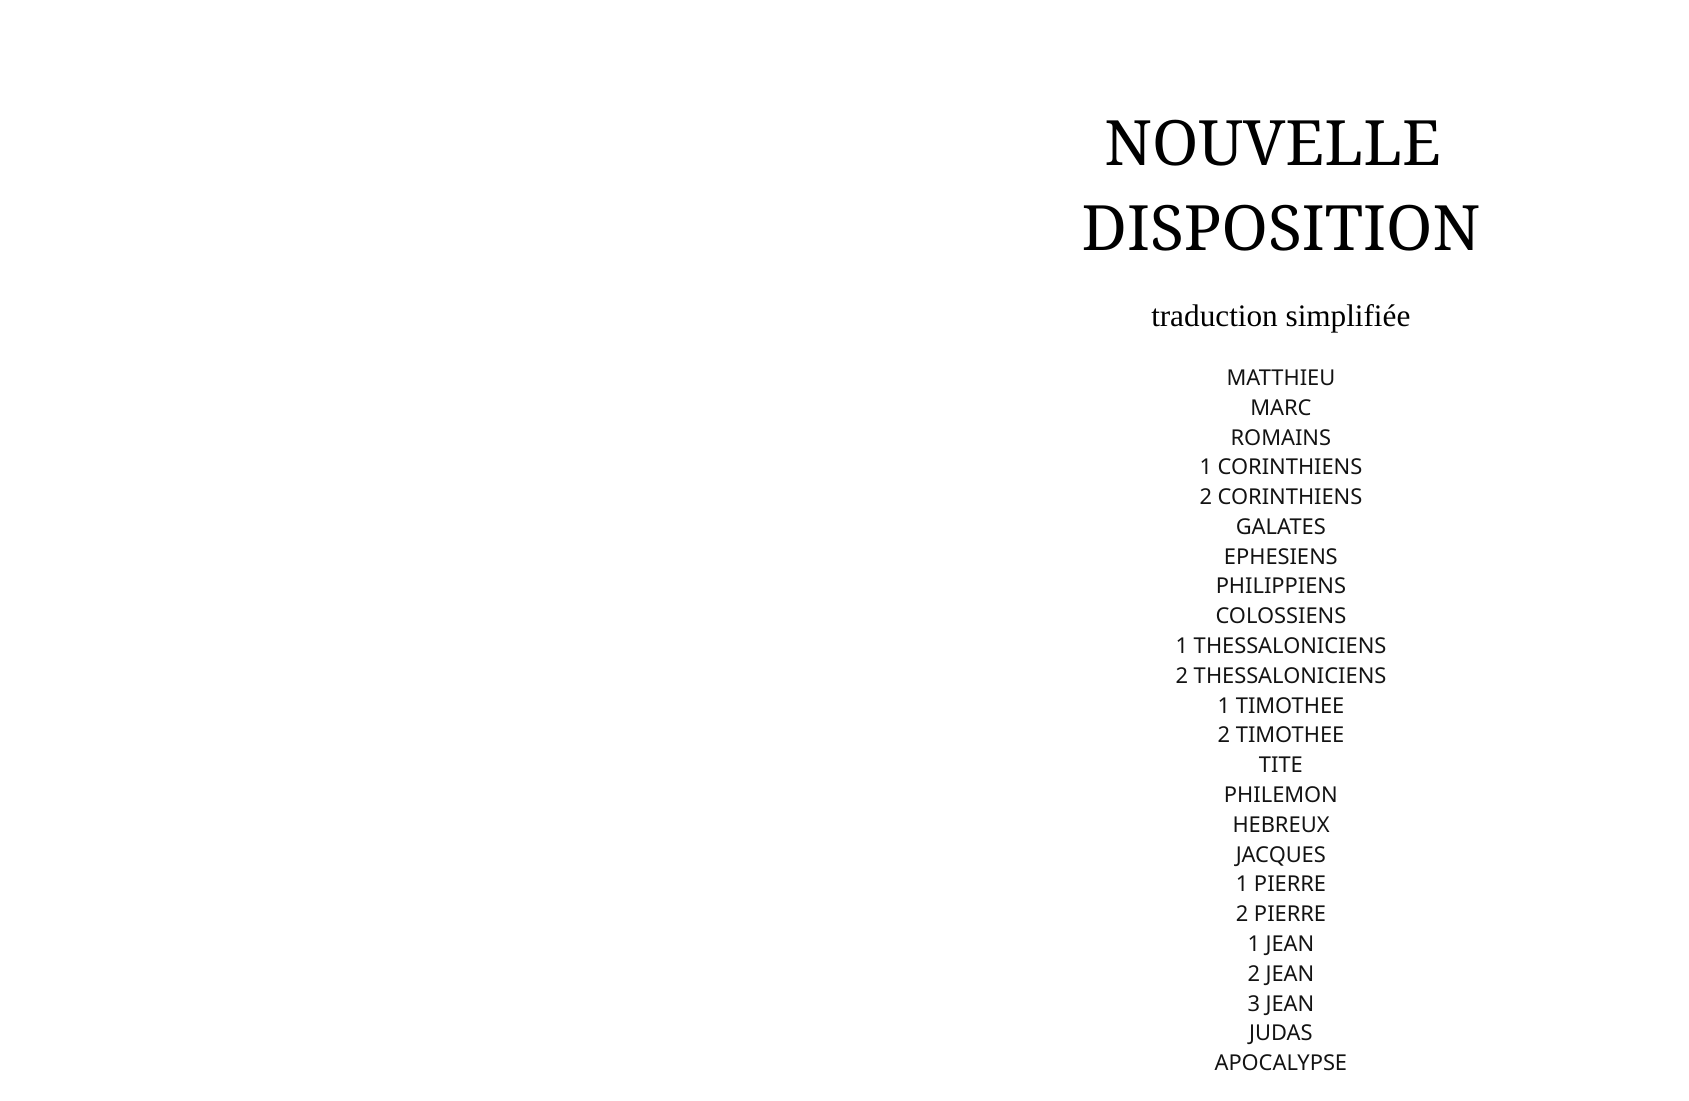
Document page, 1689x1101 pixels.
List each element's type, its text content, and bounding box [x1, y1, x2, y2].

text PHILIPPIENS [891, 571, 1670, 600]
text NOUVELLE [891, 98, 1670, 183]
text 1 TIMOTHEE [891, 690, 1670, 719]
text APOCALYPSE [891, 1047, 1670, 1077]
text 2 THESSALONICIENS [891, 660, 1670, 690]
text TITE [891, 749, 1670, 779]
text 2 JEAN [891, 958, 1670, 988]
text JACQUES [891, 839, 1670, 868]
text MATTHIEU [891, 362, 1670, 392]
text EPHESIENS [891, 541, 1670, 571]
text DISPOSITION [891, 183, 1670, 268]
text 1 CORINTHIENS [891, 451, 1670, 481]
text ROMAINS [891, 422, 1670, 451]
text GALATES [891, 511, 1670, 541]
text MARC [891, 392, 1670, 422]
text COLOSSIENS [891, 600, 1670, 630]
text 1 THESSALONICIENS [891, 630, 1670, 660]
text PHILEMON [891, 779, 1670, 809]
text 1 JEAN [891, 928, 1670, 958]
text 1 PIERRE [891, 868, 1670, 898]
text HEBREUX [891, 809, 1670, 839]
text 2 CORINTHIENS [891, 481, 1670, 511]
text 3 JEAN [891, 988, 1670, 1017]
text traduction simplifiée [891, 297, 1670, 333]
text JUDAS [891, 1017, 1670, 1047]
text 2 PIERRE [891, 898, 1670, 928]
text 2 TIMOTHEE [891, 719, 1670, 749]
